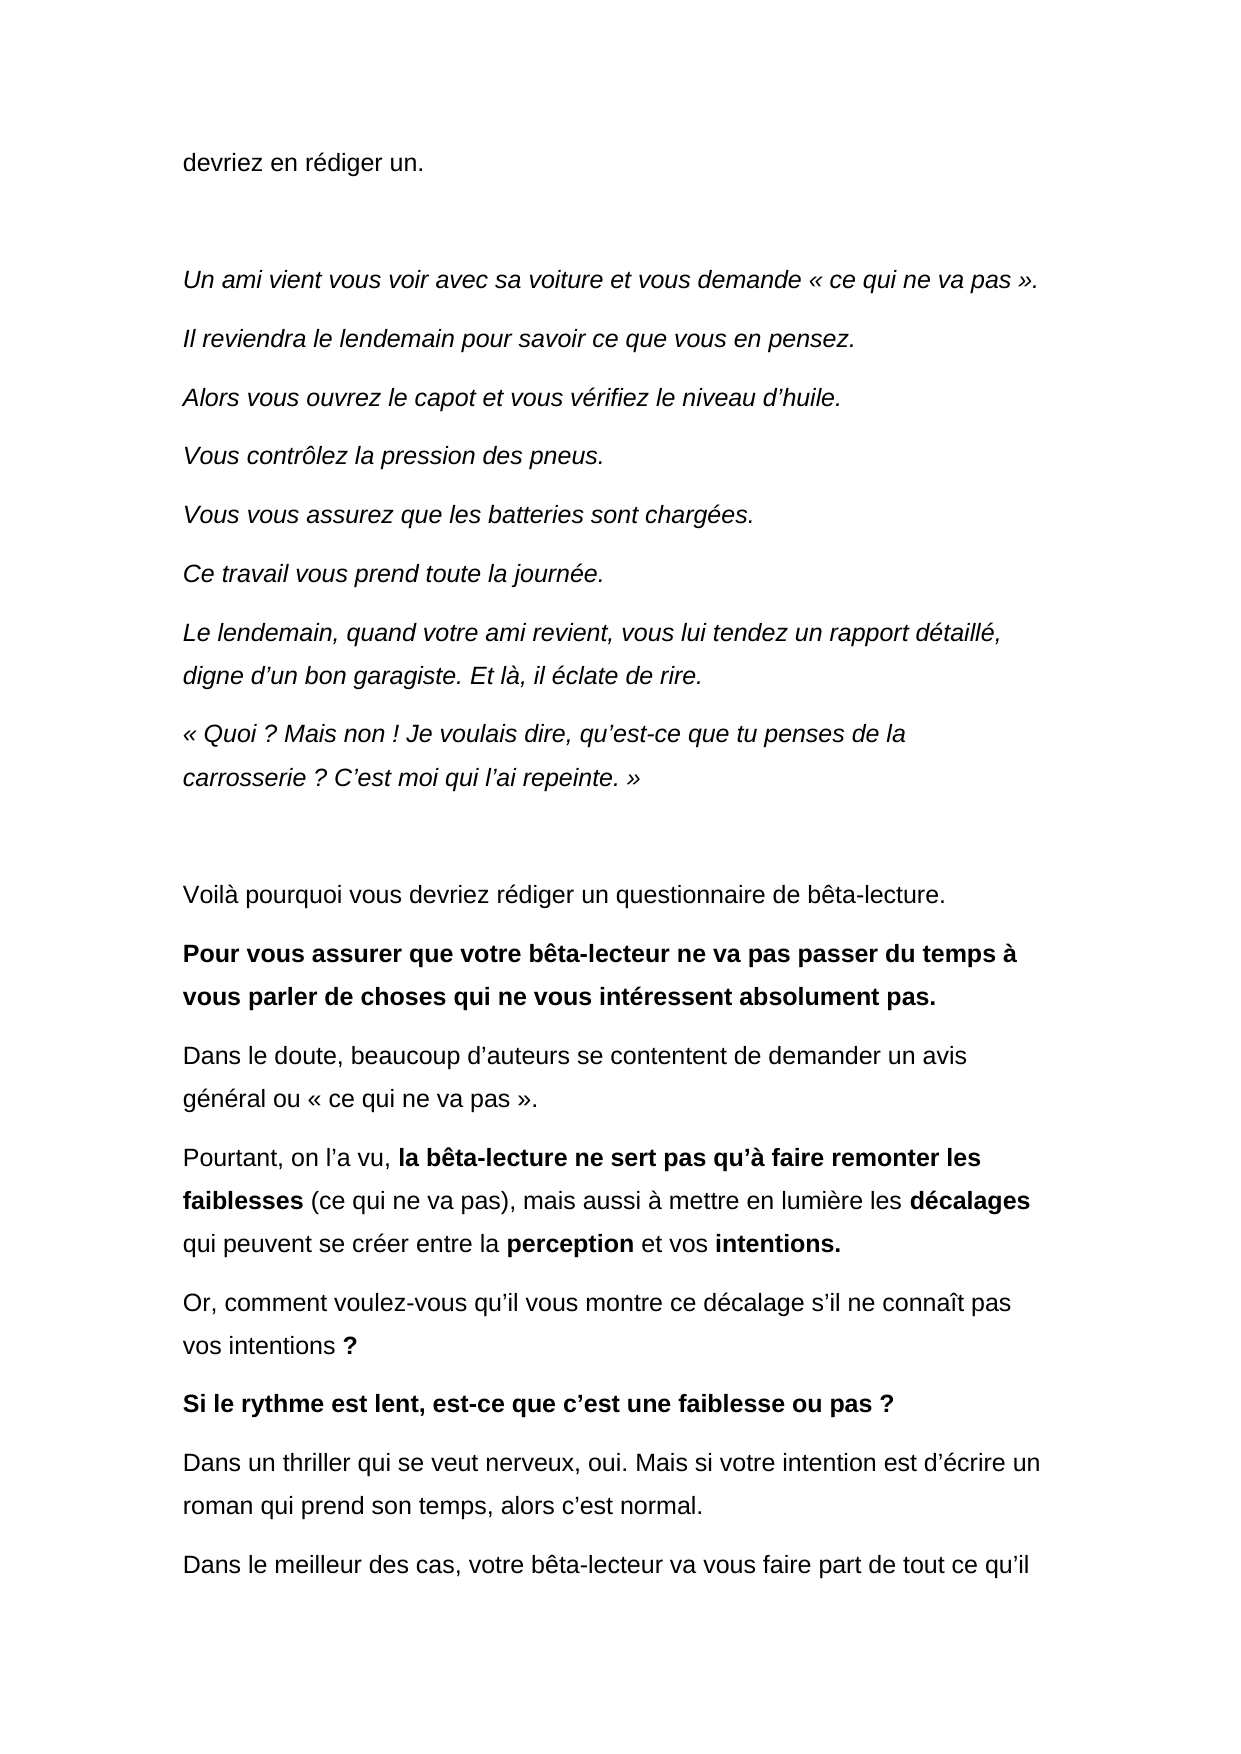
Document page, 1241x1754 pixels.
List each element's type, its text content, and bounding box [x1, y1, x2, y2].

table_header devriez en rédiger un. Un ami vient vous voir avec sa voiture et vous demande « ce qui ne va pas ». Il reviendra le lendemain pour savoir ce que vous en pensez. Alors vous ouvrez le capot et vous vérifiez le niveau d’huile. Vous contrôlez la pression des pneus. Vous vous assurez que les batteries sont chargées. Ce travail vous prend toute la journée. Le lendemain, quand votre ami revient, vous lui tendez un rapport détaillé, digne d’un bon garagiste. Et là, il éclate de rire. « Quoi ? Mais non ! Je voulais dire, qu’est-ce que tu penses de la carrosserie ? C’est moi qui l’ai repeinte. » Voilà pourquoi vous devriez rédiger un questionnaire de bêta-lecture. Pour vous assurer que votre bêta-lecteur ne va pas passer du temps à vous parler de choses qui ne vous intéressent absolument pas. Dans le doute, beaucoup d’auteurs se contentent de demander un avis général ou « ce qui ne va pas ». Pourtant, on l’a vu, la bêta-lecture ne sert pas qu’à faire remonter les faiblesses (ce qui ne va pas), mais aussi à mettre en lumière les décalages qui peuvent se créer entre la perception et vos intentions. Or, comment voulez-vous qu’il vous montre ce décalage s’il ne connaît pas vos intentions ? Si le rythme est lent, est-ce que c’est une faiblesse ou pas ? Dans un thriller qui se veut nerveux, oui. Mais si votre intention est d’écrire un roman qui prend son temps, alors c’est normal. Dans le meilleur des cas, votre bêta-lecteur va vous faire part de tout ce qu’il [183, 148, 1058, 1579]
table_header [120, 148, 183, 1579]
table_header [1058, 148, 1120, 1579]
